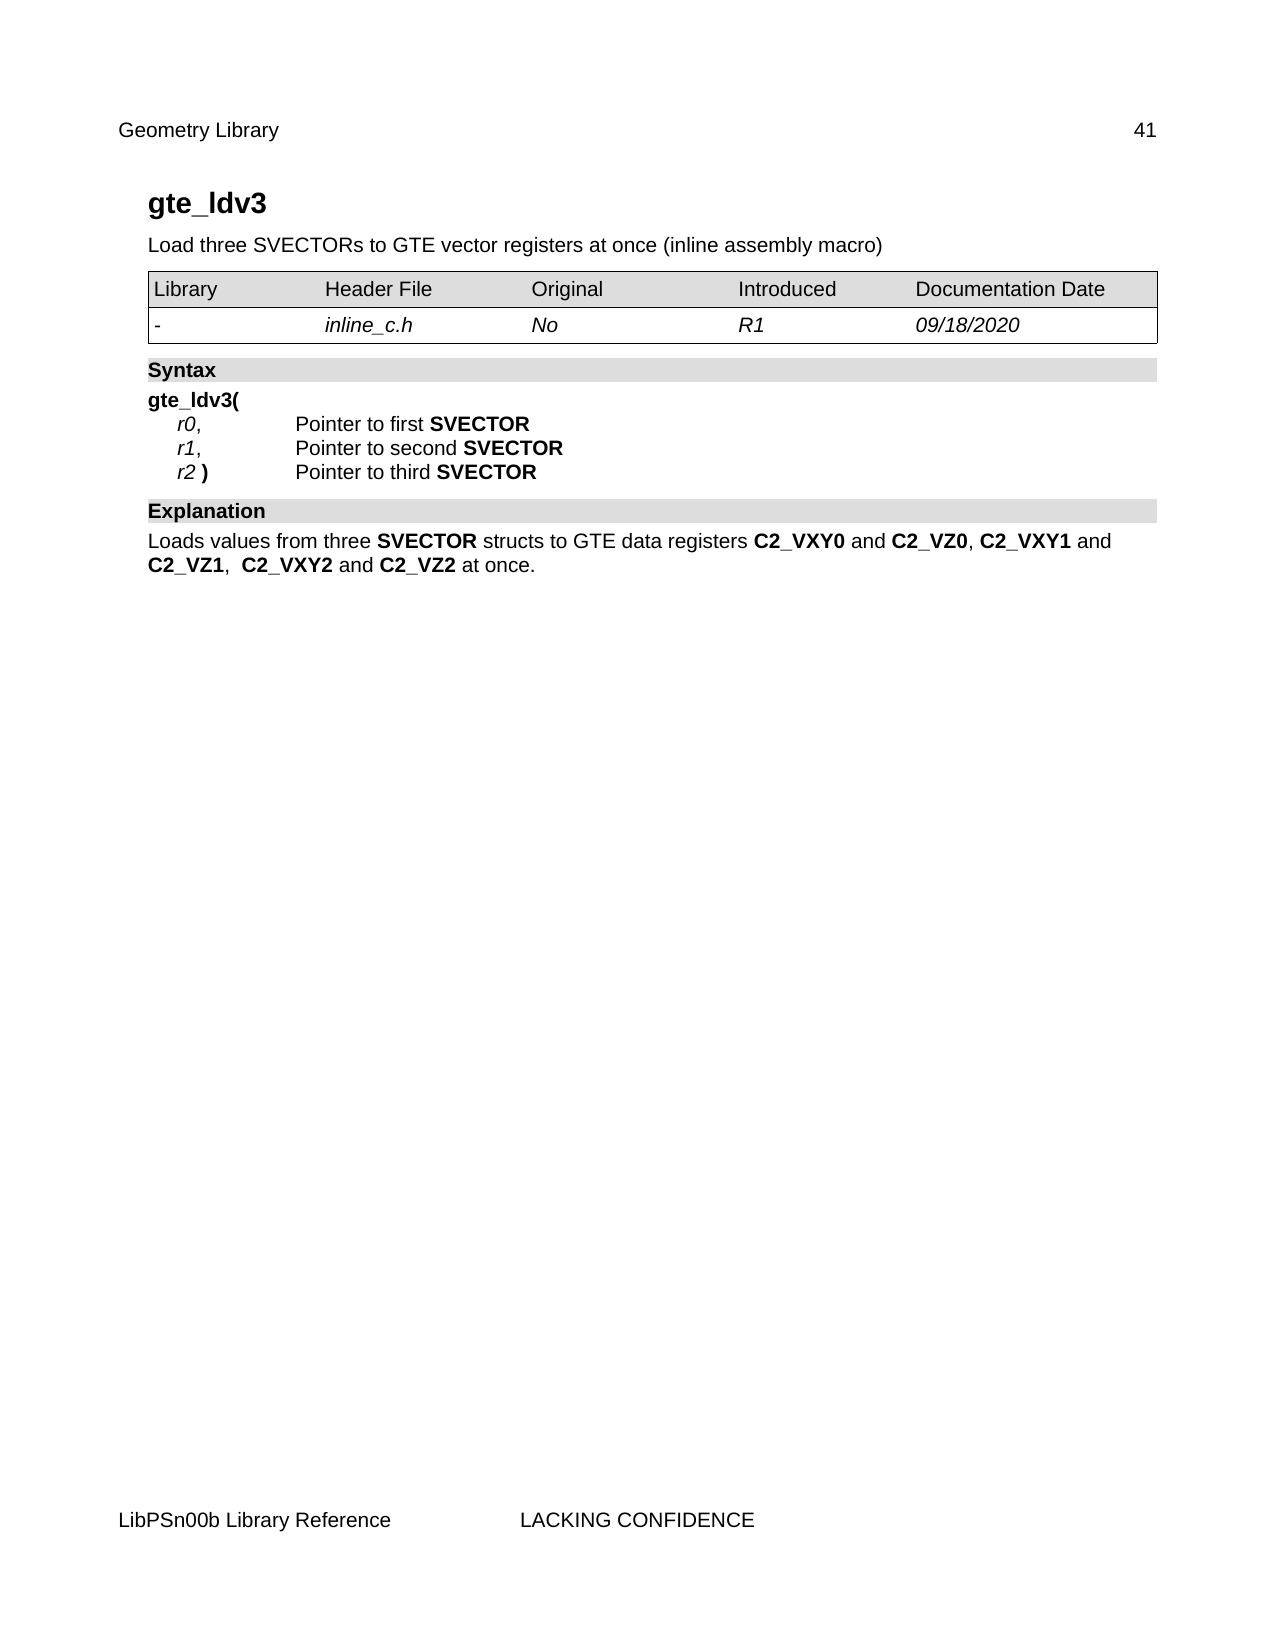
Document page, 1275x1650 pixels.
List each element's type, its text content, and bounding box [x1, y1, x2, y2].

text gte_ldv3( [148, 388, 1157, 412]
text Load three SVECTORs to GTE vector registers at once (inline assembly macro) [148, 232, 1157, 256]
text r2 ) Pointer to third SVECTOR [148, 460, 1157, 484]
subtitle gte_ldv3 [148, 186, 1157, 220]
text Loads values from three SVECTOR structs to GTE data registers C2_VXY0 and C2_VZ0, C2_VXY1 and C2_VZ1, C2_VXY2 and C2_VZ2 at once. [148, 528, 1157, 576]
text r0, Pointer to first SVECTOR [148, 412, 1157, 436]
subtitle Syntax [148, 358, 1157, 382]
text - inline_c.h No R1 09/18/2020 [149, 308, 1157, 343]
subtitle Explanation [148, 499, 1157, 523]
text Library Header File Original Introduced Documentation Date [149, 272, 1157, 307]
text r1, Pointer to second SVECTOR [148, 436, 1157, 460]
